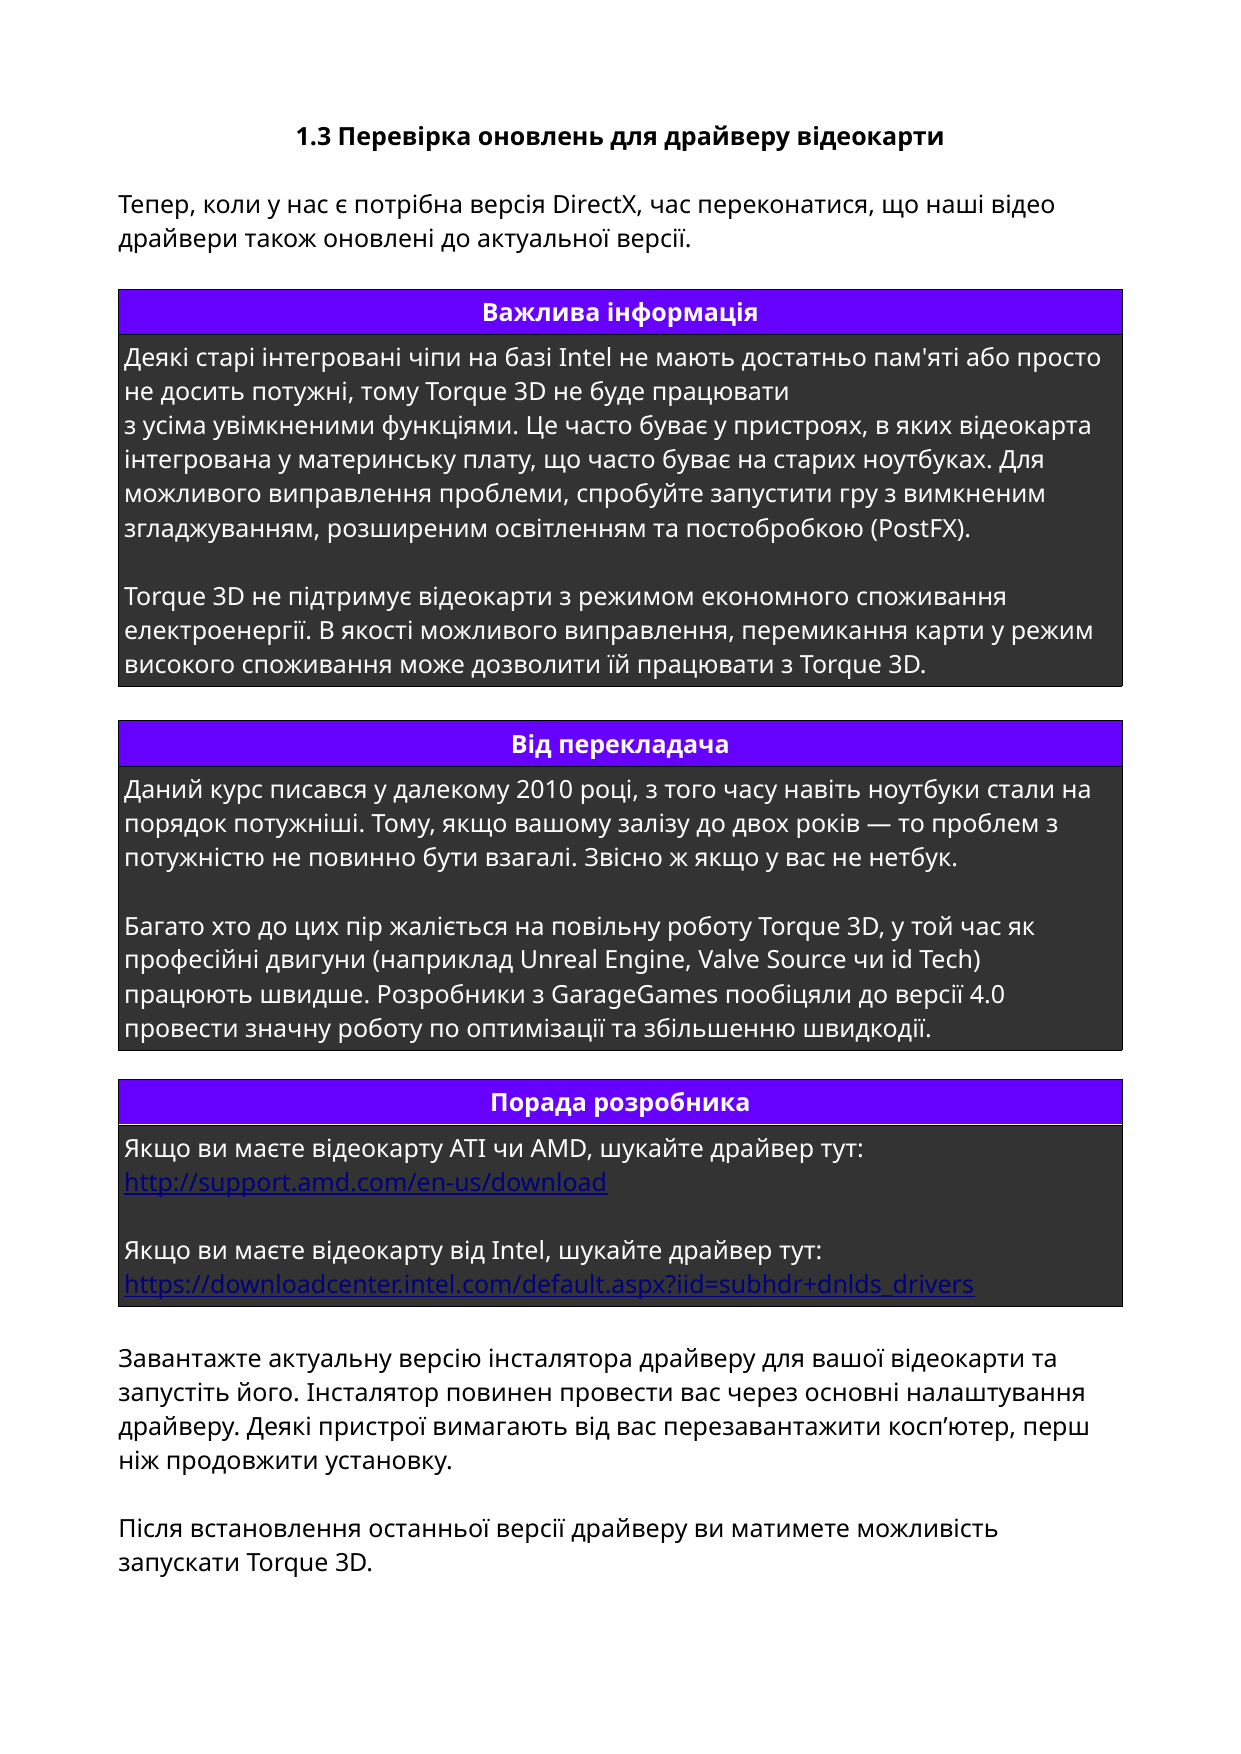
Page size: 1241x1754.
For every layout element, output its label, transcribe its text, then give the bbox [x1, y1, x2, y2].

text Тепер, коли у нас є потрібна версія DirectX, час переконатися, що наші відео драйвери також оновлені до актуальної версії. [118, 186, 1122, 254]
table_header Порада розробника [119, 1080, 1122, 1124]
text Після встановлення останньої версії драйверу ви матимете можливість запускати Torque 3D. [118, 1511, 1122, 1579]
table_header Важлива інформація [119, 290, 1122, 334]
text 1.3 Перевірка оновлень для драйверу відеокарти [118, 118, 1122, 152]
table_cell Даний курс писався у далекому 2010 році, з того часу навіть ноутбуки стали на порядок потужніші. Тому, якщо вашому залізу до двох років — то проблем з потужністю не повинно бути взагалі. Звісно ж якщо у вас не нетбук. Багато хто до цих пір жаліється на повільну роботу Torque 3D, у той час як професійні двигуни (наприклад Unreal Engine, Valve Source чи id Tech) працюють швидше. Розробники з GarageGames пообіцяли до версії 4.0 провести значну роботу по оптимізації та збільшенню швидкодії. [119, 767, 1122, 1050]
table_cell Якщо ви маєте відеокарту ATI чи AMD, шукайте драйвер тут: http://support.amd.com/en-us/download Якщо ви маєте відеокарту від Intel, шукайте драйвер тут: https://downloadcenter.intel.com/default.aspx?iid=subhdr+dnlds_drivers [119, 1126, 1122, 1306]
text Завантажте актуальну версію інсталятора драйверу для вашої відеокарти та запустіть його. Інсталятор повинен провести вас через основні налаштування драйверу. Деякі пристрої вимагають від вас перезавантажити косп’ютер, перш ніж продовжити установку. [118, 1341, 1122, 1477]
table_header Від перекладача [119, 721, 1122, 766]
table_cell Деякі старі інтегровані чіпи на базі Intel не мають достатньо пам'яті або просто не досить потужні, тому Torque 3D не буде працювати з усіма увімкненими функціями. Це часто буває у пристроях, в яких відеокарта інтегрована у материнську плату, що часто буває на старих ноутбуках. Для можливого виправлення проблеми, спробуйте запустити гру з вимкненим згладжуванням, розширеним освітленням та постобробкою (PostFX). Torque 3D не підтримує відеокарти з режимом економного споживання електроенергії. В якості можливого виправлення, перемикання карти у режим високого споживання може дозволити їй працювати з Torque 3D. [119, 335, 1122, 686]
